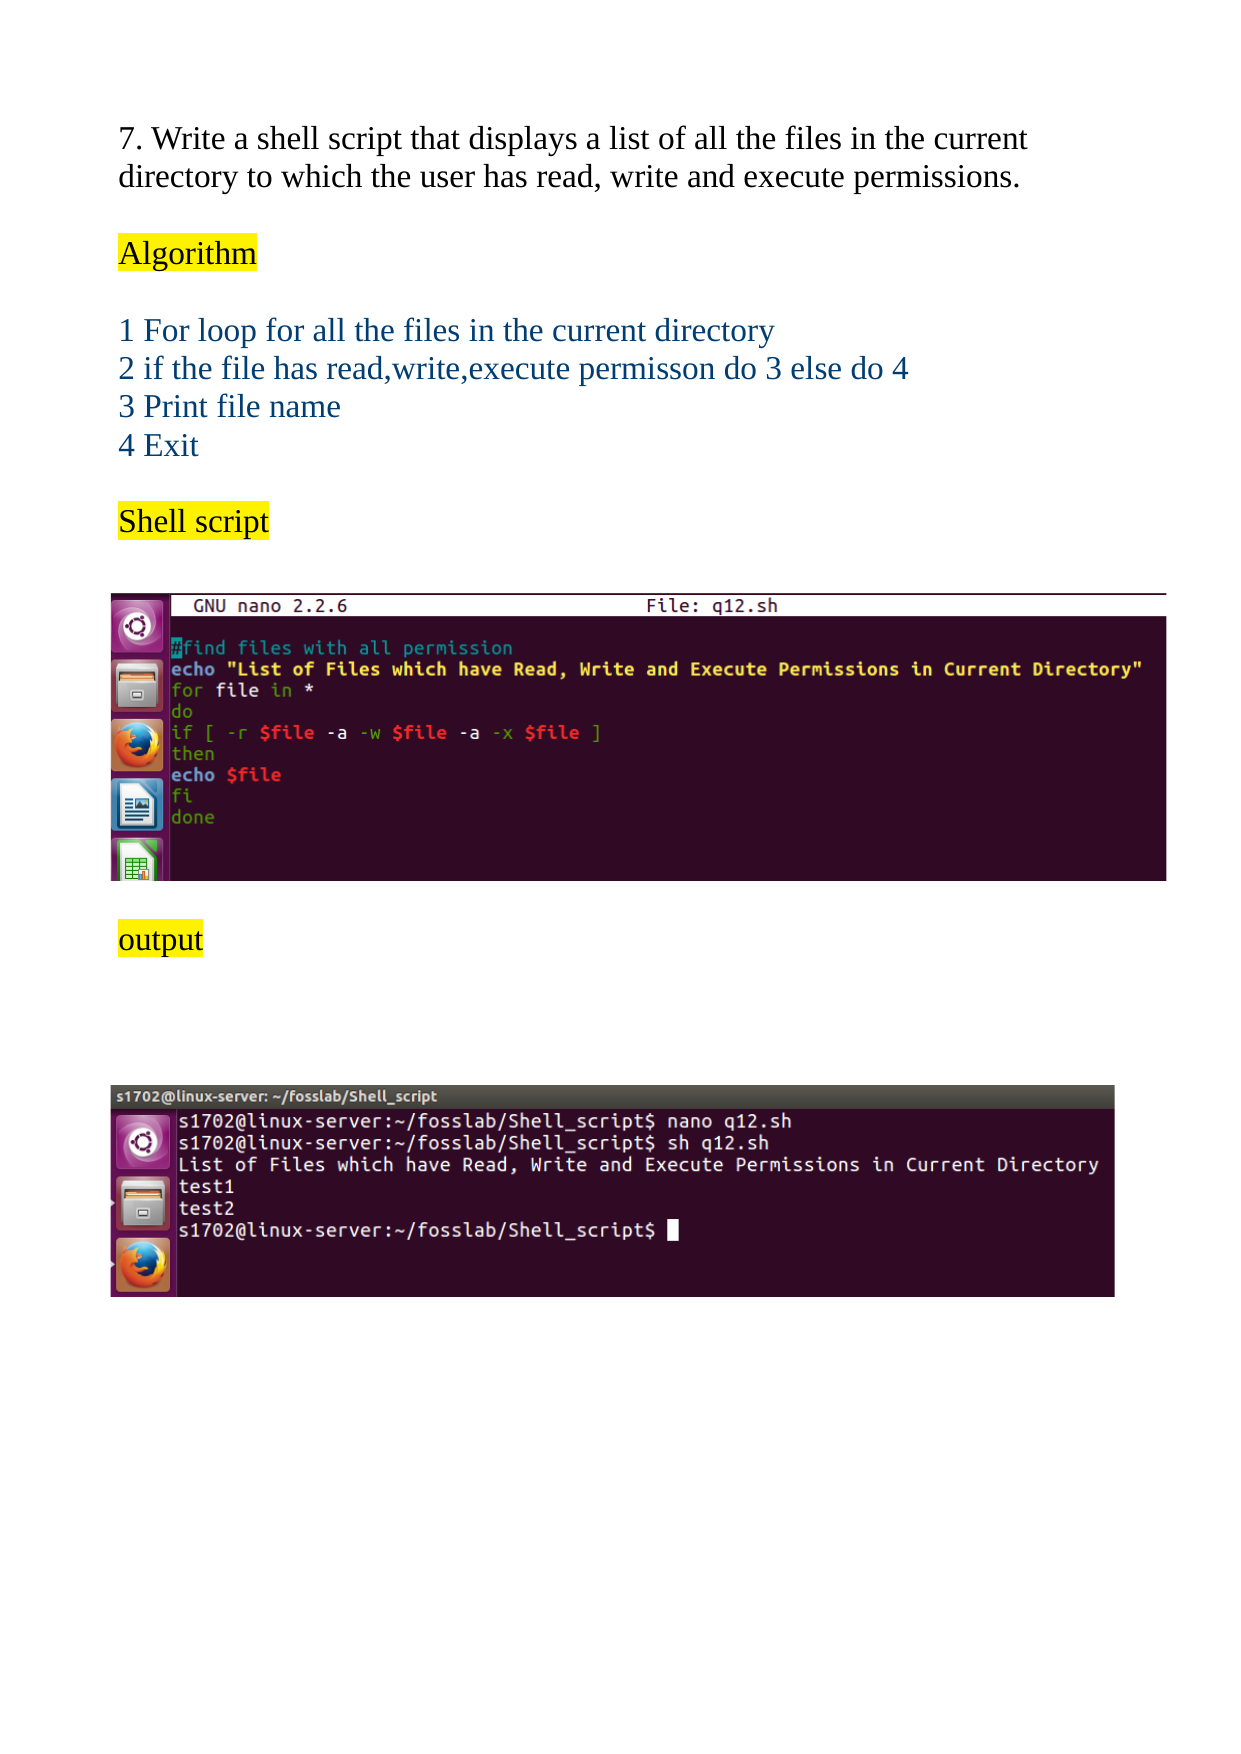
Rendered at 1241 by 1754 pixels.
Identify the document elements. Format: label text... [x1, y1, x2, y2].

picture [110, 1085, 1115, 1297]
text output [118, 919, 1122, 957]
text directory to which the user has read, write and execute permissions. [118, 156, 1122, 195]
text Algorithm [118, 233, 1122, 271]
picture [110, 593, 1167, 881]
text 7. Write a shell script that displays a list of all the files in the current [118, 118, 1122, 156]
text 3 Print file name [118, 386, 1122, 425]
text 1 For loop for all the files in the current directory [118, 310, 1122, 348]
text 2 if the file has read,write,execute permisson do 3 else do 4 [118, 348, 1122, 386]
text 4 Exit [118, 425, 1122, 463]
text Shell script [118, 501, 1122, 540]
